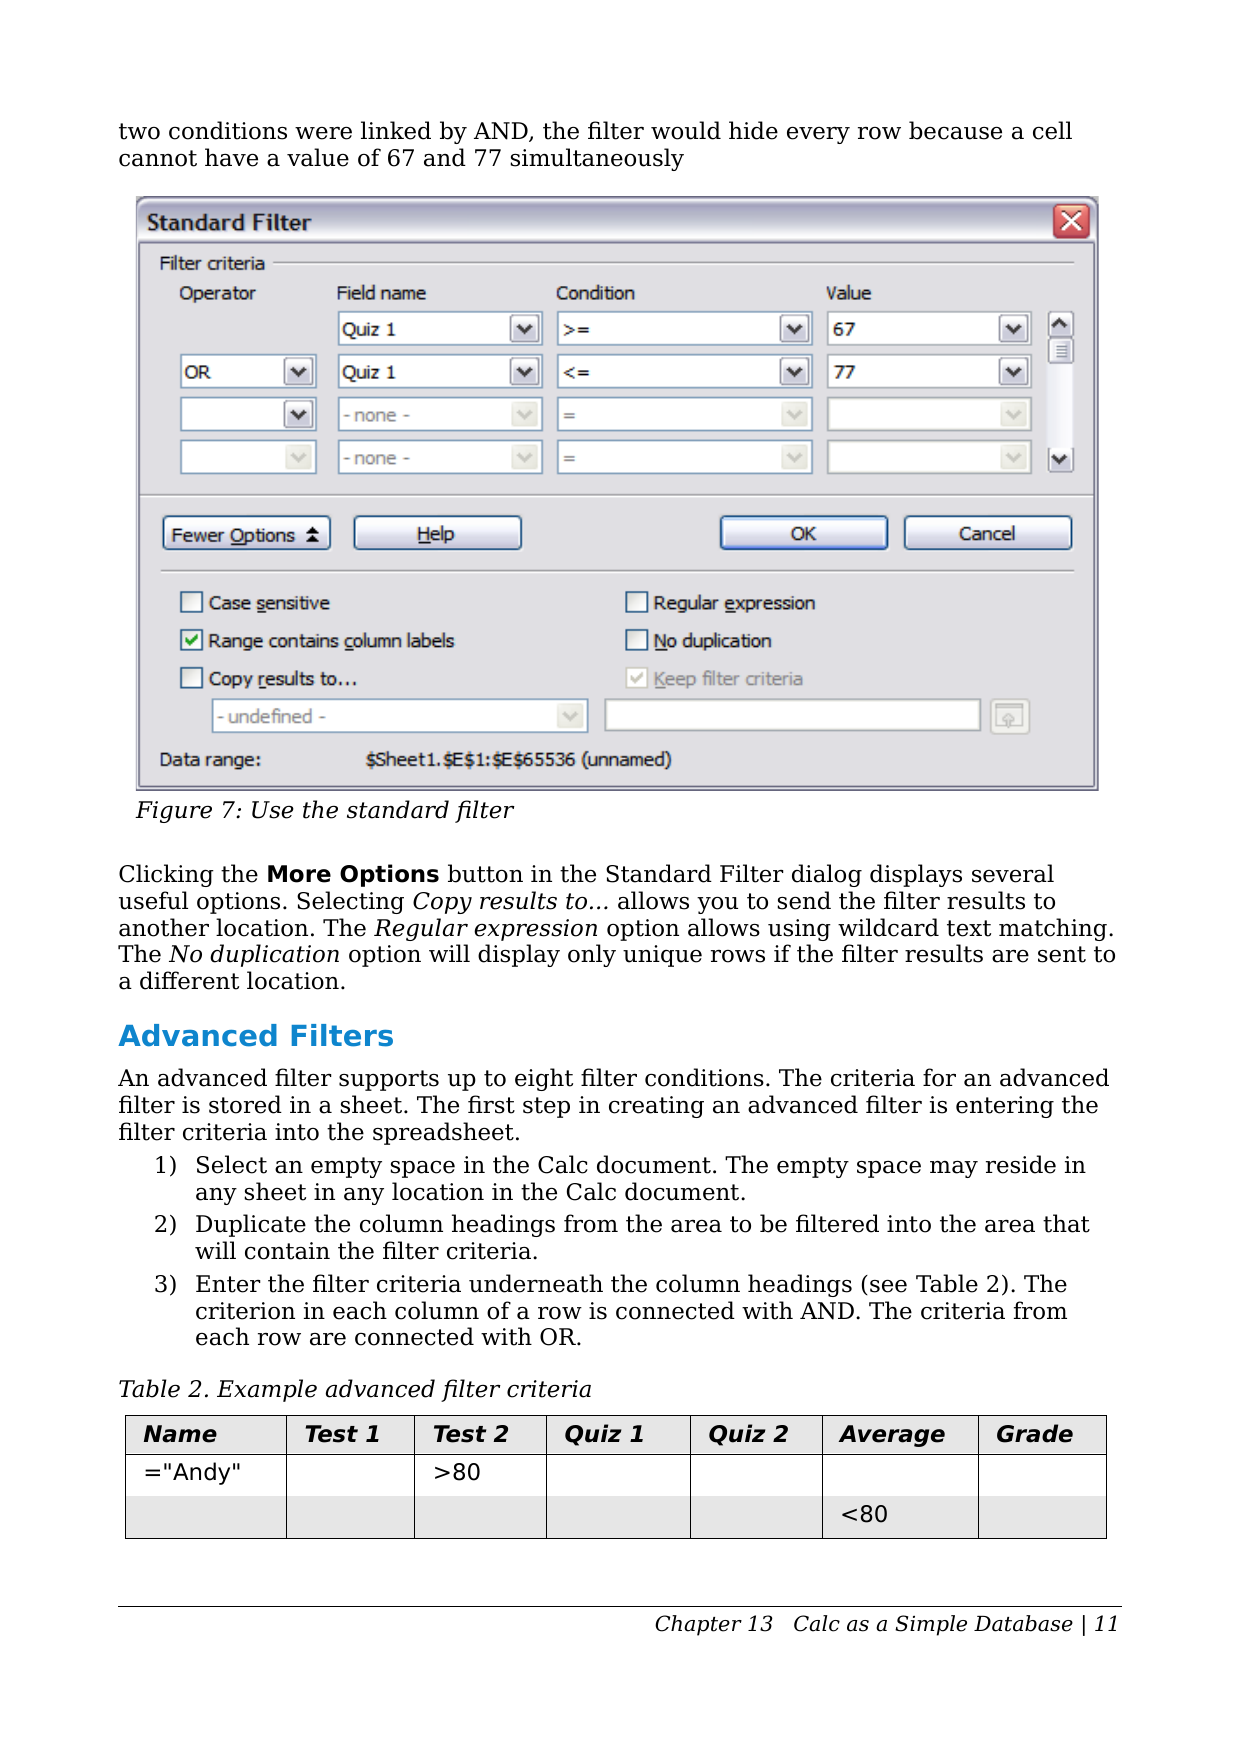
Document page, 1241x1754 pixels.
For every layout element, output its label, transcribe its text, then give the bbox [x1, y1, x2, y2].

text Clicking the More Options button in the Standard Filter dialog displays several useful options. Selecting Copy results to... allows you to send the filter results to another location. The Regular expression option allows using wildcard text matching. The No duplication option will display only unique rows if the filter results are sent to a different location. [118, 862, 1122, 995]
table_cell [979, 1455, 1106, 1496]
table_cell [415, 1496, 546, 1538]
table_cell [691, 1455, 822, 1496]
table_header Name [126, 1416, 286, 1453]
list Enter the filter criteria underneath the column headings (see Table 2). The criterion in each column of a row is connected with AND. The criteria from each row are connected with OR. [177, 1271, 1122, 1351]
text Table 2. Example advanced filter criteria [118, 1376, 1122, 1403]
table_cell [126, 1496, 286, 1538]
table_cell >80 [415, 1455, 546, 1496]
list An advanced filter supports up to eight filter conditions. The criteria for an advanced filter is stored in a sheet. The first step in creating an advanced filter is entering the filter criteria into the spreadsheet. [118, 1066, 1122, 1146]
text Figure 7: Use the standard filter [136, 797, 1104, 824]
table_cell [547, 1455, 690, 1496]
table_header Quiz 1 [547, 1416, 690, 1453]
table_header Average [823, 1416, 978, 1453]
picture [135, 196, 1099, 791]
table_header Grade [979, 1416, 1106, 1453]
table_cell [287, 1496, 414, 1538]
table_header Test 1 [287, 1416, 414, 1453]
table_cell [287, 1455, 414, 1496]
table_cell ="Andy" [126, 1455, 286, 1496]
list Select an empty space in the Calc document. The empty space may reside in any sheet in any location in the Calc document. [177, 1152, 1122, 1205]
text two conditions were linked by AND, the filter would hide every row because a cell cannot have a value of 67 and 77 simultaneously [118, 118, 1122, 171]
table_cell [979, 1496, 1106, 1538]
list Duplicate the column headings from the area to be filtered into the area that will contain the filter criteria. [177, 1212, 1122, 1265]
table_cell [691, 1496, 822, 1538]
table_cell [547, 1496, 690, 1538]
table_header Quiz 2 [691, 1416, 822, 1453]
table_cell [823, 1455, 978, 1496]
table_cell <80 [823, 1496, 978, 1538]
subtitle Advanced Filters [118, 1019, 1122, 1053]
table_header Test 2 [415, 1416, 546, 1453]
